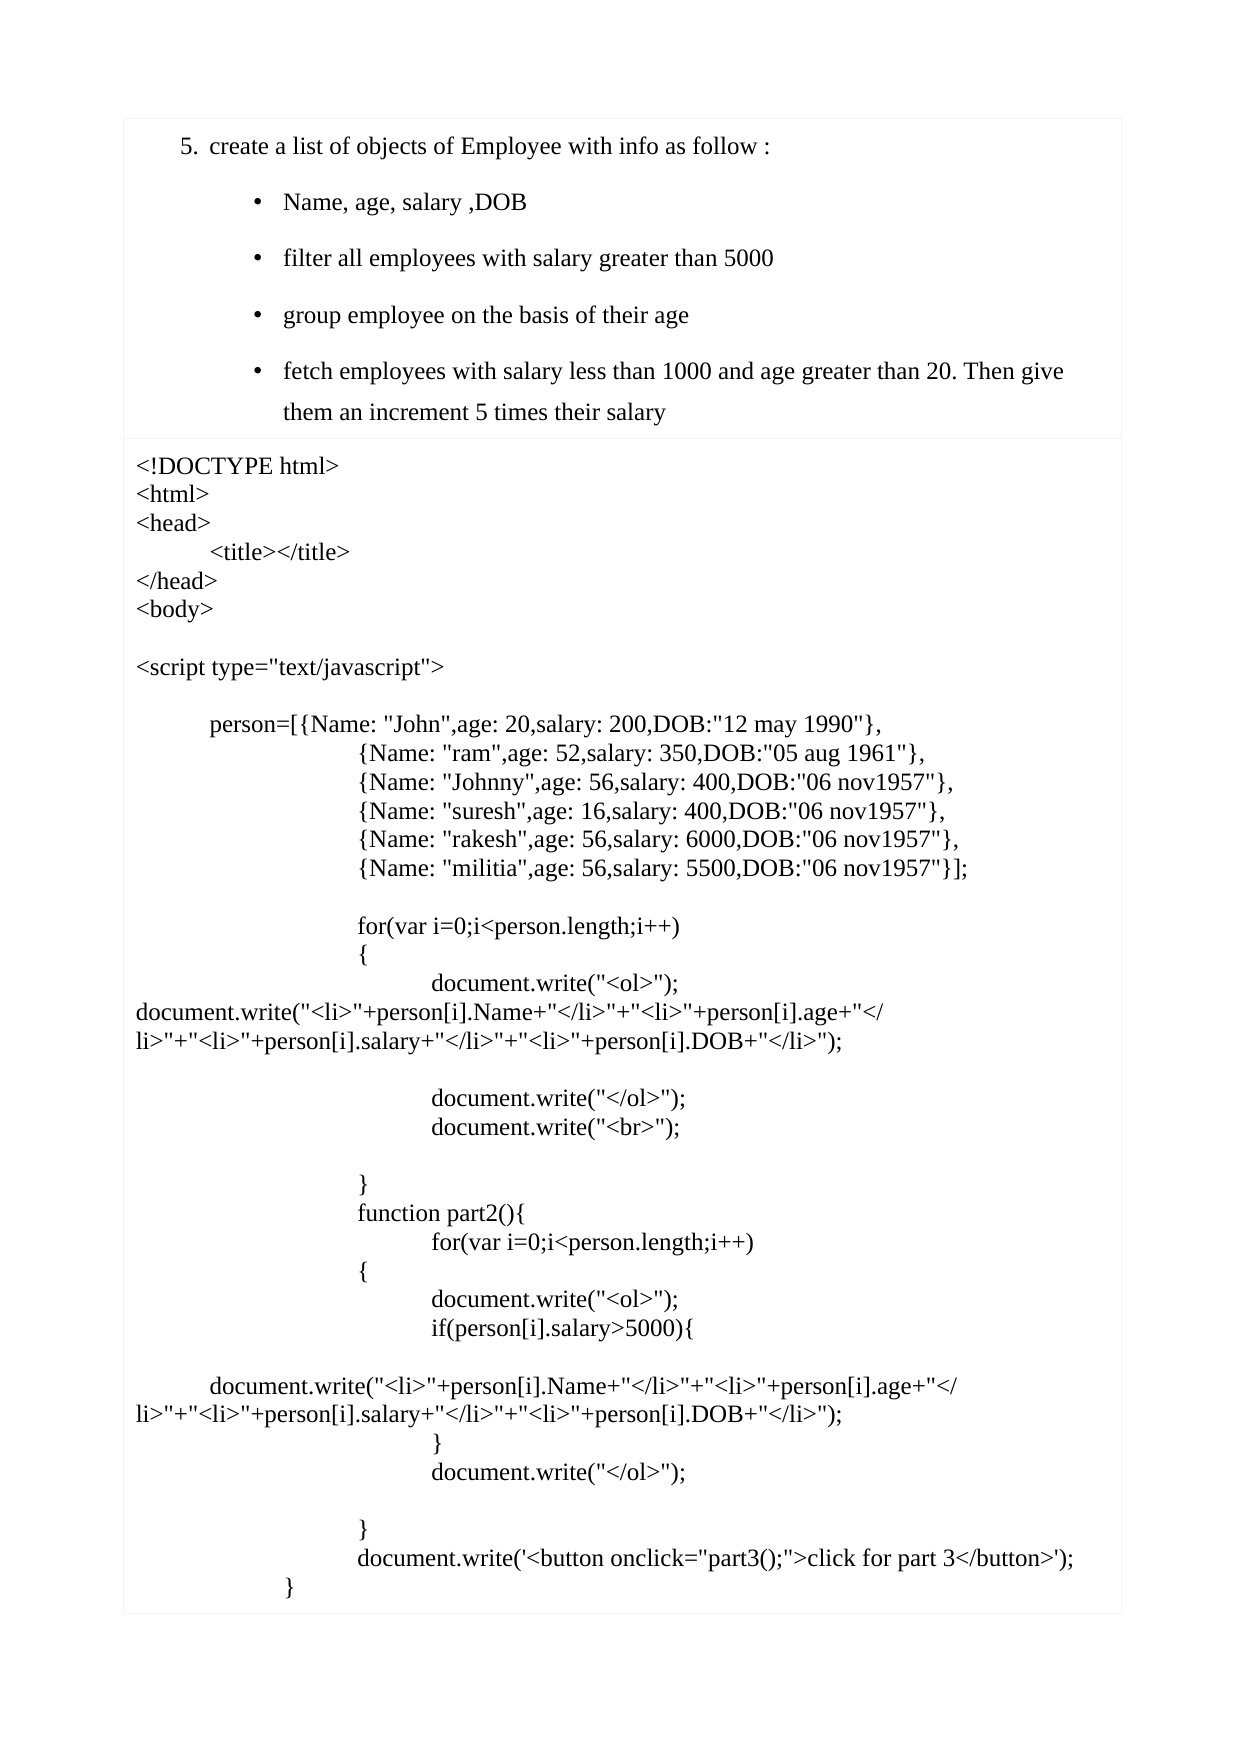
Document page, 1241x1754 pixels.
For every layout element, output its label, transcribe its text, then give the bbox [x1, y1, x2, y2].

table_header Prompt for amount, interest rate and no. of years and calculate simple interest. <!DOCTYPE html> <html> <head> <title></title> </head> <body> <input type="button" value="click to get SI" onclick="calCi();"> <script type="text/javascript"> function calCi() { var principal = prompt("Please enter principal"); var rate = prompt("Please enter rate of interest"); var time = prompt("Please enter your time"); var si=((principal*rate*time)/100); alert(si); } </script> </body></html> is palindrome string <!DOCTYPE html> <html> <head> <title></title> </head> <body> <input type="text" name="palindriome" id="pd"> <input type="button" value="Click to check" onclick="ckPald();"> <script type="text/javascript"> function ckPald(){ var x=true; var p=document.getElementById("pd").value; var len = Math.floor(p.length / 2); for (var i = 0; i < len; i++){ if (p[i] !== p[p.length - i - 1]) { x= false; break; } } if(x==true){ alert("string is palindriome"); } else{ alert("string is not palindriome"); } } </script> </body> </html> Area of circle <!DOCTYPE html> <html> <head> <title></title> </head> <body> <input type="text" name="radius" placeholder="Enter the radius" id="r"> <input type="button" value="Click to cal area" onclick="calAr();"> <script type="text/javascript"> function calAr(){ var p=document.getElementById("r").value; alert("Area of circle with "+p+" units is "+3.14*p*p+" sq.units"); } </script> </body> </html> Copy information of one object to another and log it to console. <!DOCTYPE html> <html> <head> <title> </title> </head> <body> <button onclick="person.cpy(person)">click me</button> <script type="text/javascript"> var person = { firstName: "John", lastName : "Doe", id : 5566, cpy : function() { x={}; x.firstName=this.firstName; x.lastName=this.lastName; x.id=this.id; console.log(x.firstName+" "+x.lastName+" "+x.id); } }; //alternative code var newp=new Object(person); console.log(newp.firstName+" "+newp.lastName+" "+newp.id); </script> </body> </html> create a list of objects of Employee with info as follow : Name, age, salary ,DOB filter all employees with salary greater than 5000 group employee on the basis of their age fetch employees with salary less than 1000 and age greater than 20. Then give them an increment 5 times their salary [124, 119, 1121, 438]
table_cell <!DOCTYPE html> <html> <head> <title></title> </head> <body> <script type="text/javascript"> person=[{Name: "John",age: 20,salary: 200,DOB:"12 may 1990"}, {Name: "ram",age: 52,salary: 350,DOB:"05 aug 1961"}, {Name: "Johnny",age: 56,salary: 400,DOB:"06 nov1957"}, {Name: "suresh",age: 16,salary: 400,DOB:"06 nov1957"}, {Name: "rakesh",age: 56,salary: 6000,DOB:"06 nov1957"}, {Name: "militia",age: 56,salary: 5500,DOB:"06 nov1957"}]; for(var i=0;i<person.length;i++) { document.write("<ol>"); document.write("<li>"+person[i].Name+"</li>"+"<li>"+person[i].age+"</li>"+"<li>"+person[i].salary+"</li>"+"<li>"+person[i].DOB+"</li>"); document.write("</ol>"); document.write("<br>"); } function part2(){ for(var i=0;i<person.length;i++) { document.write("<ol>"); if(person[i].salary>5000){ document.write("<li>"+person[i].Name+"</li>"+"<li>"+person[i].age+"</li>"+"<li>"+person[i].salary+"</li>"+"<li>"+person[i].DOB+"</li>"); } document.write("</ol>"); } document.write('<button onclick="part3();">click for part 3</button>'); } [124, 439, 1121, 1613]
